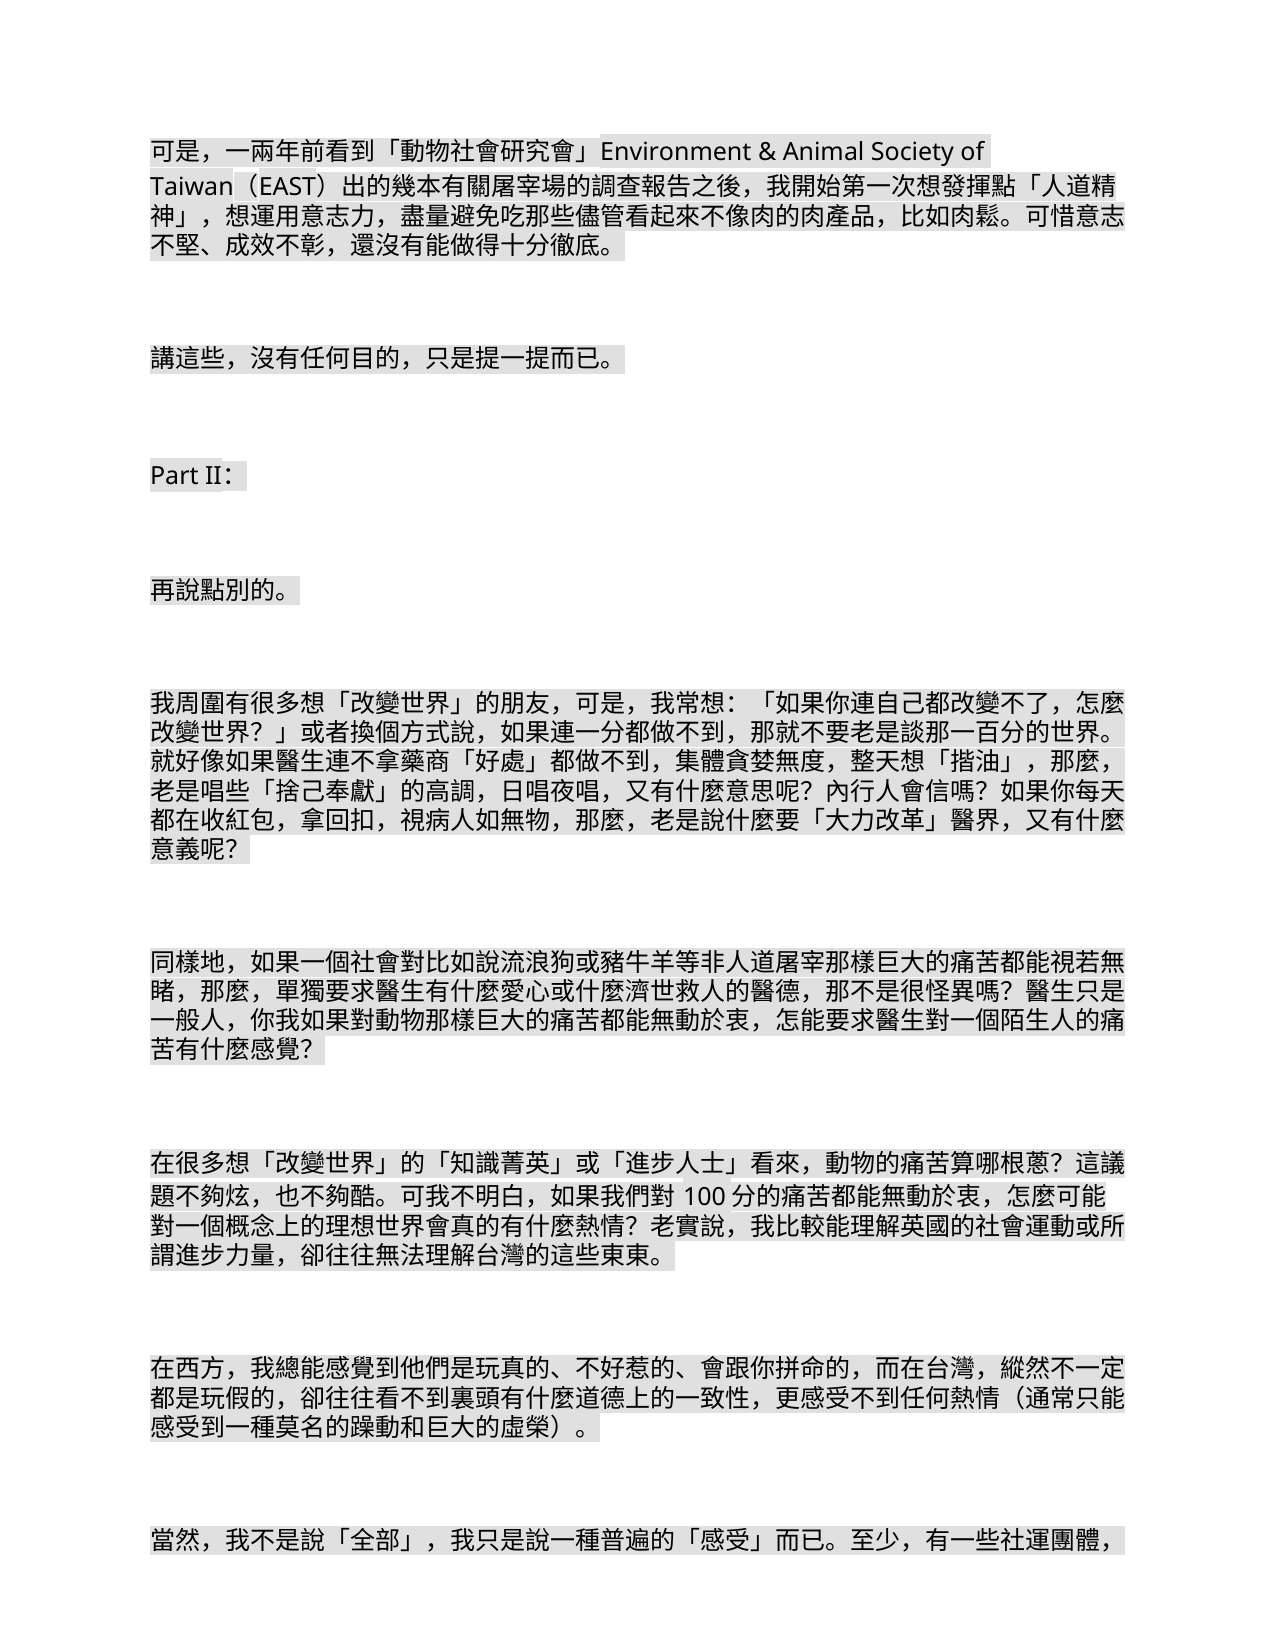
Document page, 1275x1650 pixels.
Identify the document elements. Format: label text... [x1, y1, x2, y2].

text 同樣地，如果一個社會對比如說流浪狗或豬牛羊等非人道屠宰那樣巨大的痛苦都能視若無睹，那麼，單獨要求醫生有什麼愛心或什麼濟世救人的醫德，那不是很怪異嗎？醫生只是一般人，你我如果對動物那樣巨大的痛苦都能無動於衷，怎能要求醫生對一個陌生人的痛苦有什麼感覺？ [150, 948, 1125, 1065]
text 再說點別的。 [150, 576, 1125, 605]
text 在很多想「改變世界」的「知識菁英」或「進步人士」看來，動物的痛苦算哪根蔥？這議題不夠炫，也不夠酷。可我不明白，如果我們對 100分的痛苦都能無動於衷，怎麼可能對一個概念上的理想世界會真的有什麼熱情？老實說，我比較能理解英國的社會運動或所謂進步力量，卻往往無法理解台灣的這些東東。 [150, 1149, 1125, 1271]
text Part II： [150, 458, 1125, 492]
text 我周圍有很多想「改變世界」的朋友，可是，我常想：「如果你連自己都改變不了，怎麼改變世界？」或者換個方式說，如果連一分都做不到，那就不要老是談那一百分的世界。就好像如果醫生連不拿藥商「好處」都做不到，集體貪婪無度，整天想「揩油」，那麼，老是唱些「捨己奉獻」的高調，日唱夜唱，又有什麼意思呢？內行人會信嗎？如果你每天都在收紅包，拿回扣，視病人如無物，那麼，老是說什麼要「大力改革」醫界，又有什麼意義呢？ [150, 689, 1125, 864]
text 當然，我不是說「全部」，我只是說一種普遍的「感受」而已。至少，有一些社運團體， [150, 1526, 1125, 1555]
text 在西方，我總能感覺到他們是玩真的、不好惹的、會跟你拼命的，而在台灣，縱然不一定都是玩假的，卻往往看不到裏頭有什麼道德上的一致性，更感受不到任何熱情（通常只能感受到一種莫名的躁動和巨大的虛榮）。 [150, 1354, 1125, 1442]
text 可是，一兩年前看到「動物社會研究會」Environment & Animal Society of Taiwan（EAST）出的幾本有關屠宰場的調查報告之後，我開始第一次想發揮點「人道精神」，想運用意志力，盡量避免吃那些儘管看起來不像肉的肉產品，比如肉鬆。可惜意志不堅、成效不彰，還沒有能做得十分徹底。 [150, 134, 1125, 261]
text 講這些，沒有任何目的，只是提一提而已。 [150, 344, 1125, 374]
